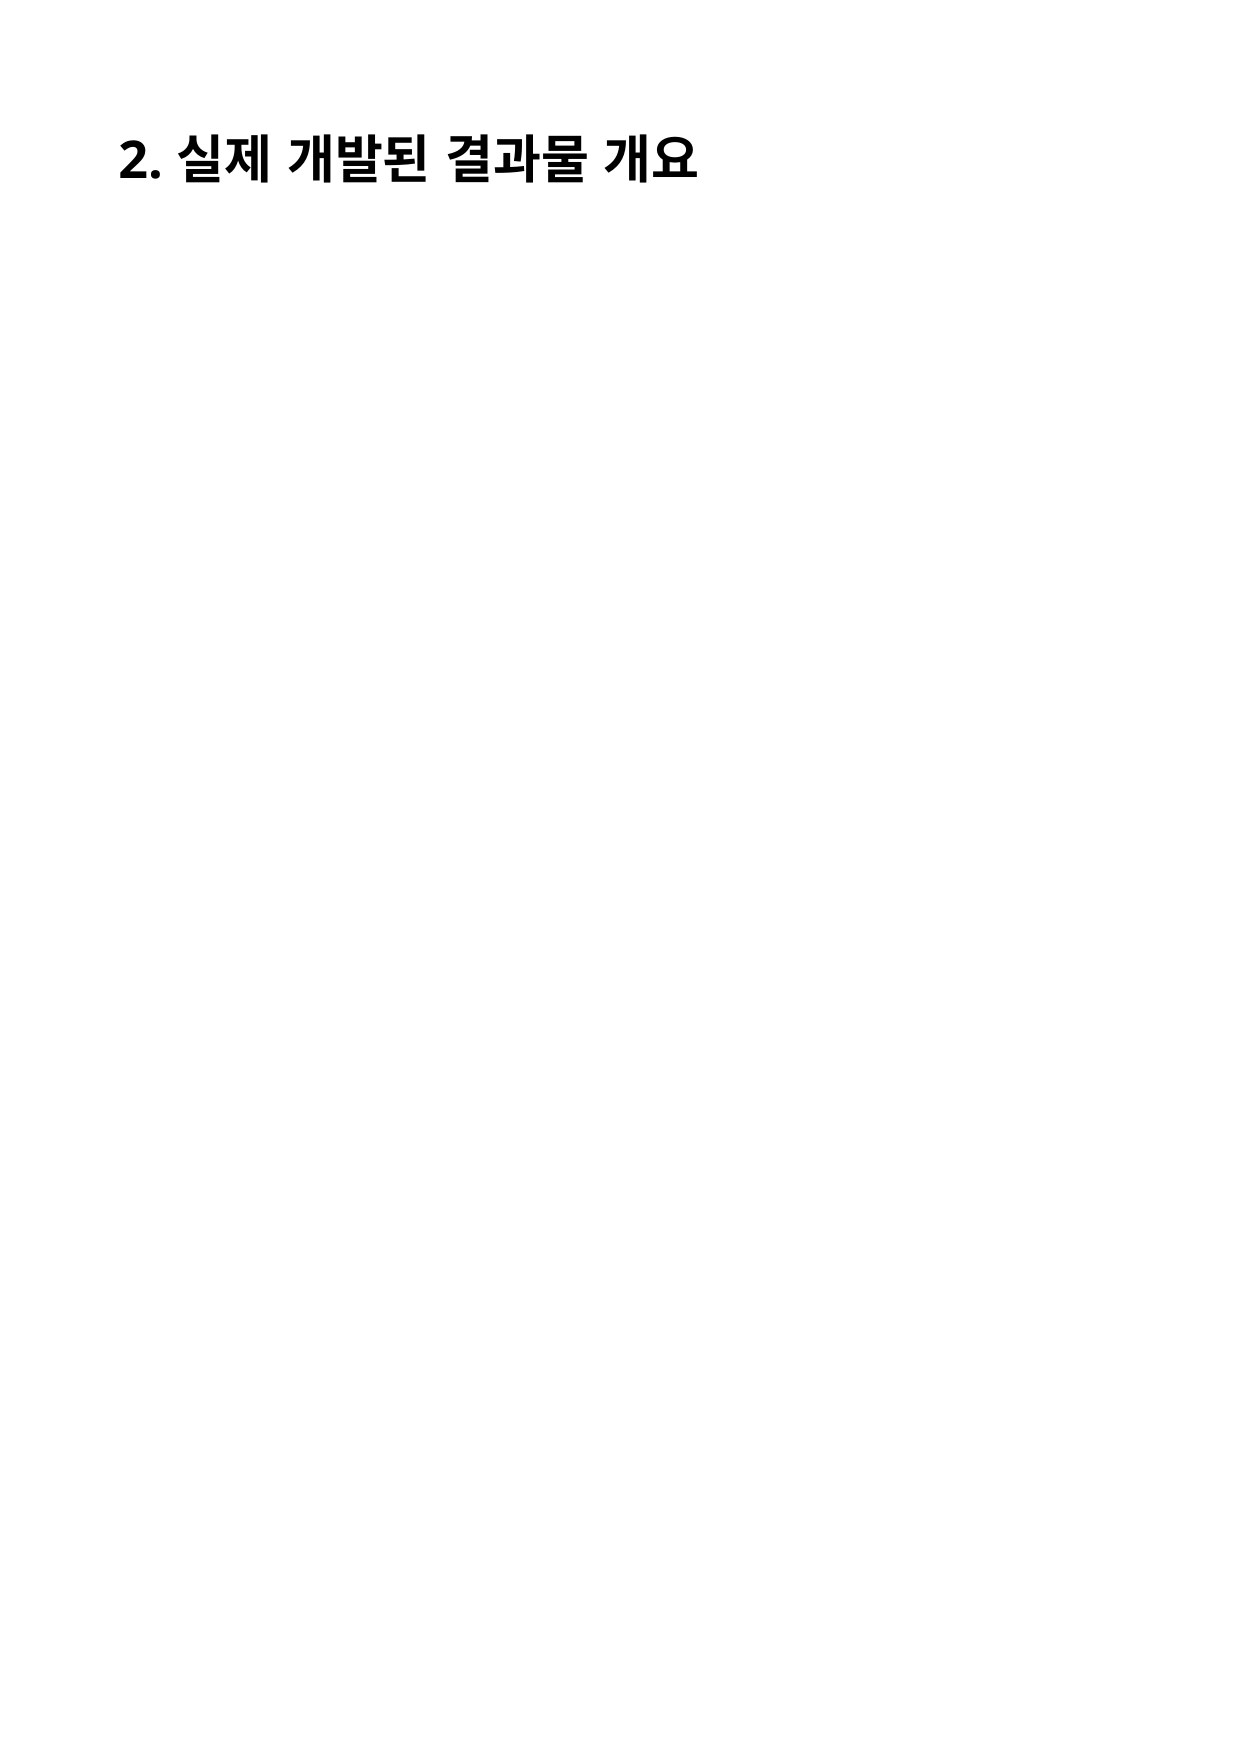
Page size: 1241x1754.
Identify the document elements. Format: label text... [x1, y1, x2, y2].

text 2. 실제 개발된 결과물 개요 [118, 118, 1122, 194]
